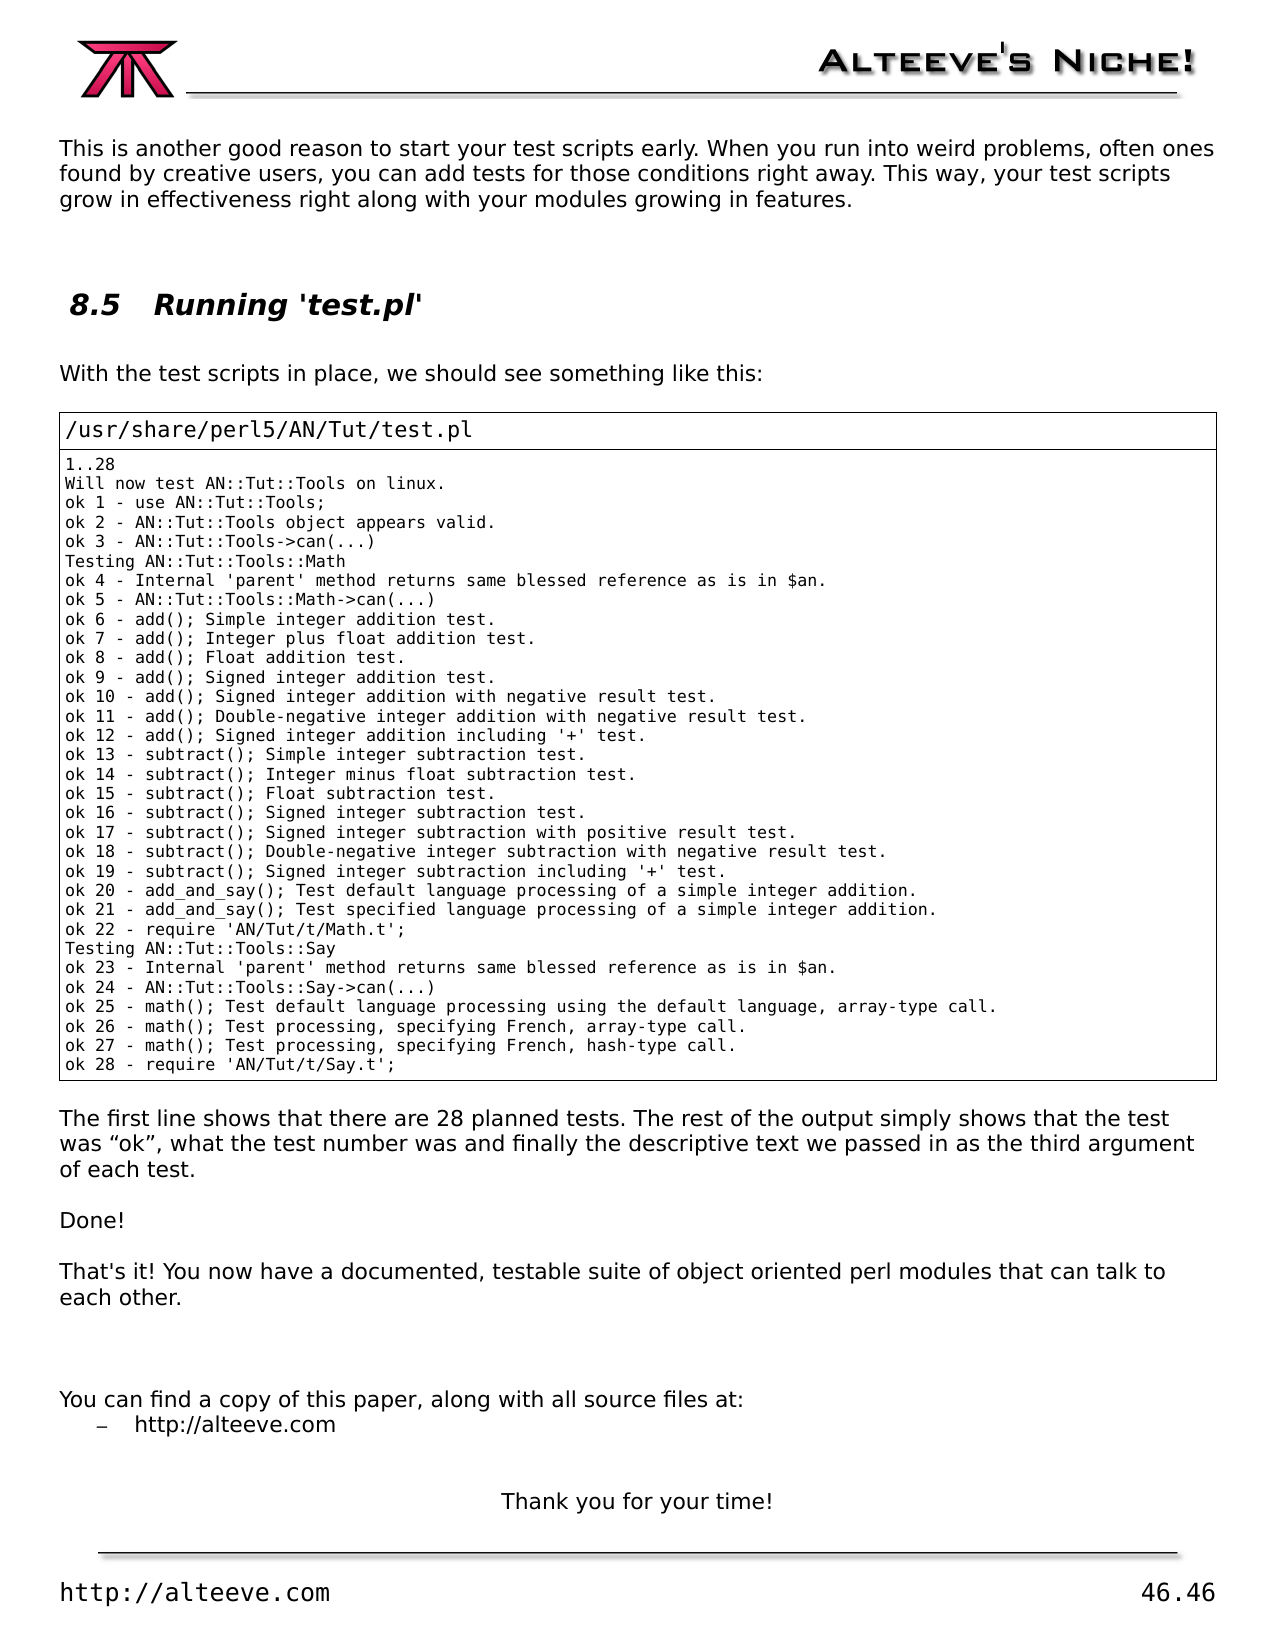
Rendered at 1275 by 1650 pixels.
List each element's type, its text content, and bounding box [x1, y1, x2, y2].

subtitle Running 'test.pl' [59, 289, 1216, 323]
list http://alteeve.com [97, 1412, 1216, 1438]
text With the test scripts in place, we should see something like this: [59, 361, 1216, 386]
table_header /usr/share/perl5/AN/Tut/test.pl [60, 413, 1216, 449]
text That's it! You now have a documented, testable suite of object oriented perl modules that can talk to each other. [59, 1259, 1216, 1310]
picture [76, 39, 1199, 99]
text Thank you for your time! [59, 1489, 1216, 1514]
picture [76, 1545, 1199, 1589]
text The first line shows that there are 28 planned tests. The rest of the output simply shows that the test was “ok”, what the test number was and finally the descriptive text we passed in as the third argument of each test. [59, 1106, 1216, 1182]
text Done! [59, 1208, 1216, 1233]
text You can find a copy of this paper, along with all source files at: [59, 1387, 1216, 1412]
table_cell 1..28 Will now test AN::Tut::Tools on linux. ok 1 - use AN::Tut::Tools; ok 2 - AN::Tut::Tools object appears valid. ok 3 - AN::Tut::Tools->can(...) Testing AN::Tut::Tools::Math ok 4 - Internal 'parent' method returns same blessed reference as is in $an. ok 5 - AN::Tut::Tools::Math->can(...) ok 6 - add(); Simple integer addition test. ok 7 - add(); Integer plus float addition test. ok 8 - add(); Float addition test. ok 9 - add(); Signed integer addition test. ok 10 - add(); Signed integer addition with negative result test. ok 11 - add(); Double-negative integer addition with negative result test. ok 12 - add(); Signed integer addition including '+' test. ok 13 - subtract(); Simple integer subtraction test. ok 14 - subtract(); Integer minus float subtraction test. ok 15 - subtract(); Float subtraction test. ok 16 - subtract(); Signed integer subtraction test. ok 17 - subtract(); Signed integer subtraction with positive result test. ok 18 - subtract(); Double-negative integer subtraction with negative result test. ok 19 - subtract(); Signed integer subtraction including '+' test. ok 20 - add_and_say(); Test default language processing of a simple integer addition. ok 21 - add_and_say(); Test specified language processing of a simple integer addition. ok 22 - require 'AN/Tut/t/Math.t'; Testing AN::Tut::Tools::Say ok 23 - Internal 'parent' method returns same blessed reference as is in $an. ok 24 - AN::Tut::Tools::Say->can(...) ok 25 - math(); Test default language processing using the default language, array-type call. ok 26 - math(); Test processing, specifying French, array-type call. ok 27 - math(); Test processing, specifying French, hash-type call. ok 28 - require 'AN/Tut/t/Say.t'; [60, 450, 1216, 1080]
text This is another good reason to start your test scripts early. When you run into weird problems, often ones found by creative users, you can add tests for those conditions right away. This way, your test scripts grow in effectiveness right along with your modules growing in features. [59, 136, 1216, 213]
